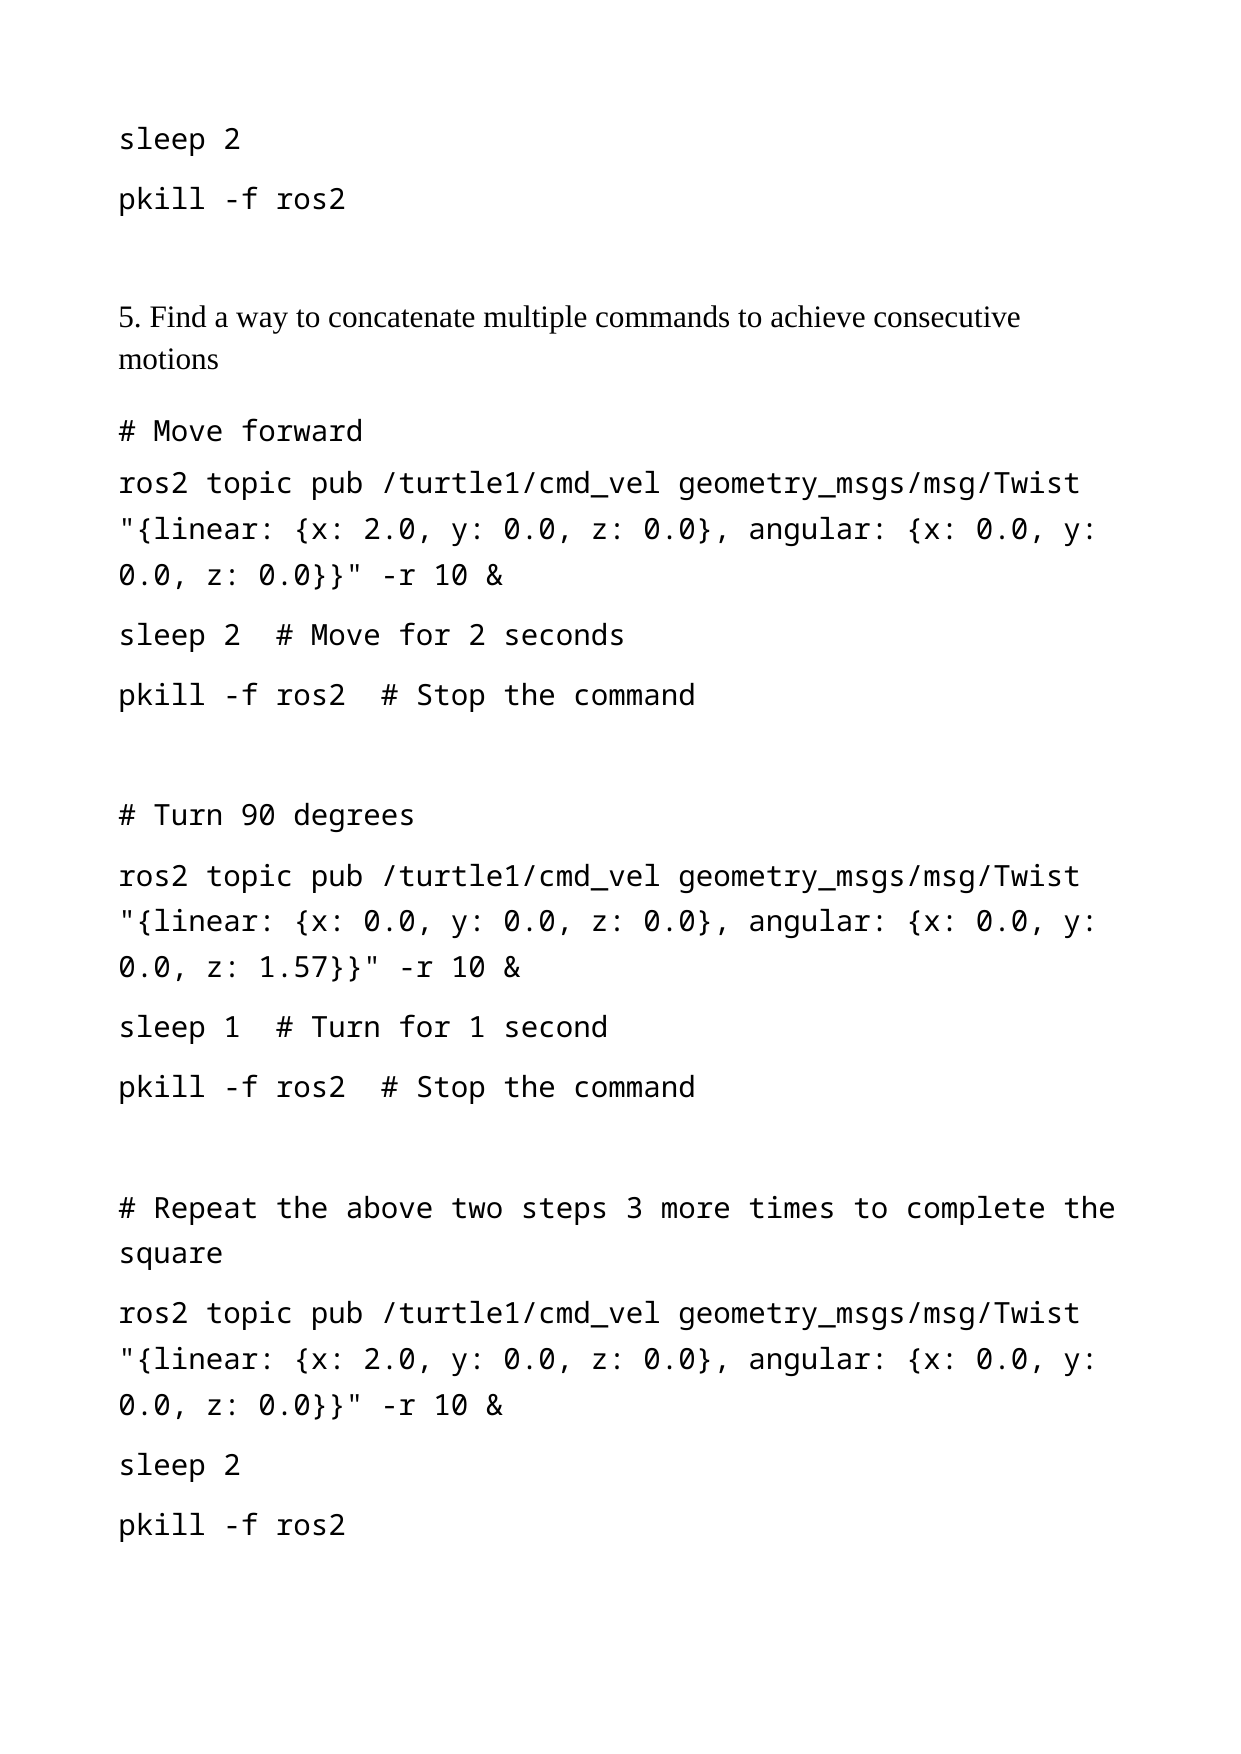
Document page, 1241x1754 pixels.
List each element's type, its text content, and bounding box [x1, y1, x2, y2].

text pkill -f ros2 # Stop the command [118, 674, 1122, 714]
text sleep 2 # Move for 2 seconds [118, 614, 1122, 654]
text sleep 2 [118, 118, 1122, 158]
text pkill -f ros2 [118, 1504, 1122, 1544]
text pkill -f ros2 [118, 178, 1122, 218]
subtitle # Move forward [118, 410, 1122, 450]
text pkill -f ros2 # Stop the command [118, 1067, 1122, 1106]
text ros2 topic pub /turtle1/cmd_vel geometry_msgs/msg/Twist "{linear: {x: 2.0, y: 0.0, z: 0.0}, angular: {x: 0.0, y: 0.0, z: 0.0}}" -r 10 & [118, 463, 1122, 593]
text 5. Find a way to concatenate multiple commands to achieve consecutive motions [118, 299, 1122, 376]
text ros2 topic pub /turtle1/cmd_vel geometry_msgs/msg/Twist "{linear: {x: 0.0, y: 0.0, z: 0.0}, angular: {x: 0.0, y: 0.0, z: 1.57}}" -r 10 & [118, 855, 1122, 986]
text # Turn 90 degrees [118, 795, 1122, 834]
text sleep 2 [118, 1444, 1122, 1484]
text ros2 topic pub /turtle1/cmd_vel geometry_msgs/msg/Twist "{linear: {x: 2.0, y: 0.0, z: 0.0}, angular: {x: 0.0, y: 0.0, z: 0.0}}" -r 10 & [118, 1293, 1122, 1424]
text # Repeat the above two steps 3 more times to complete the square [118, 1187, 1122, 1272]
text sleep 1 # Turn for 1 second [118, 1006, 1122, 1046]
